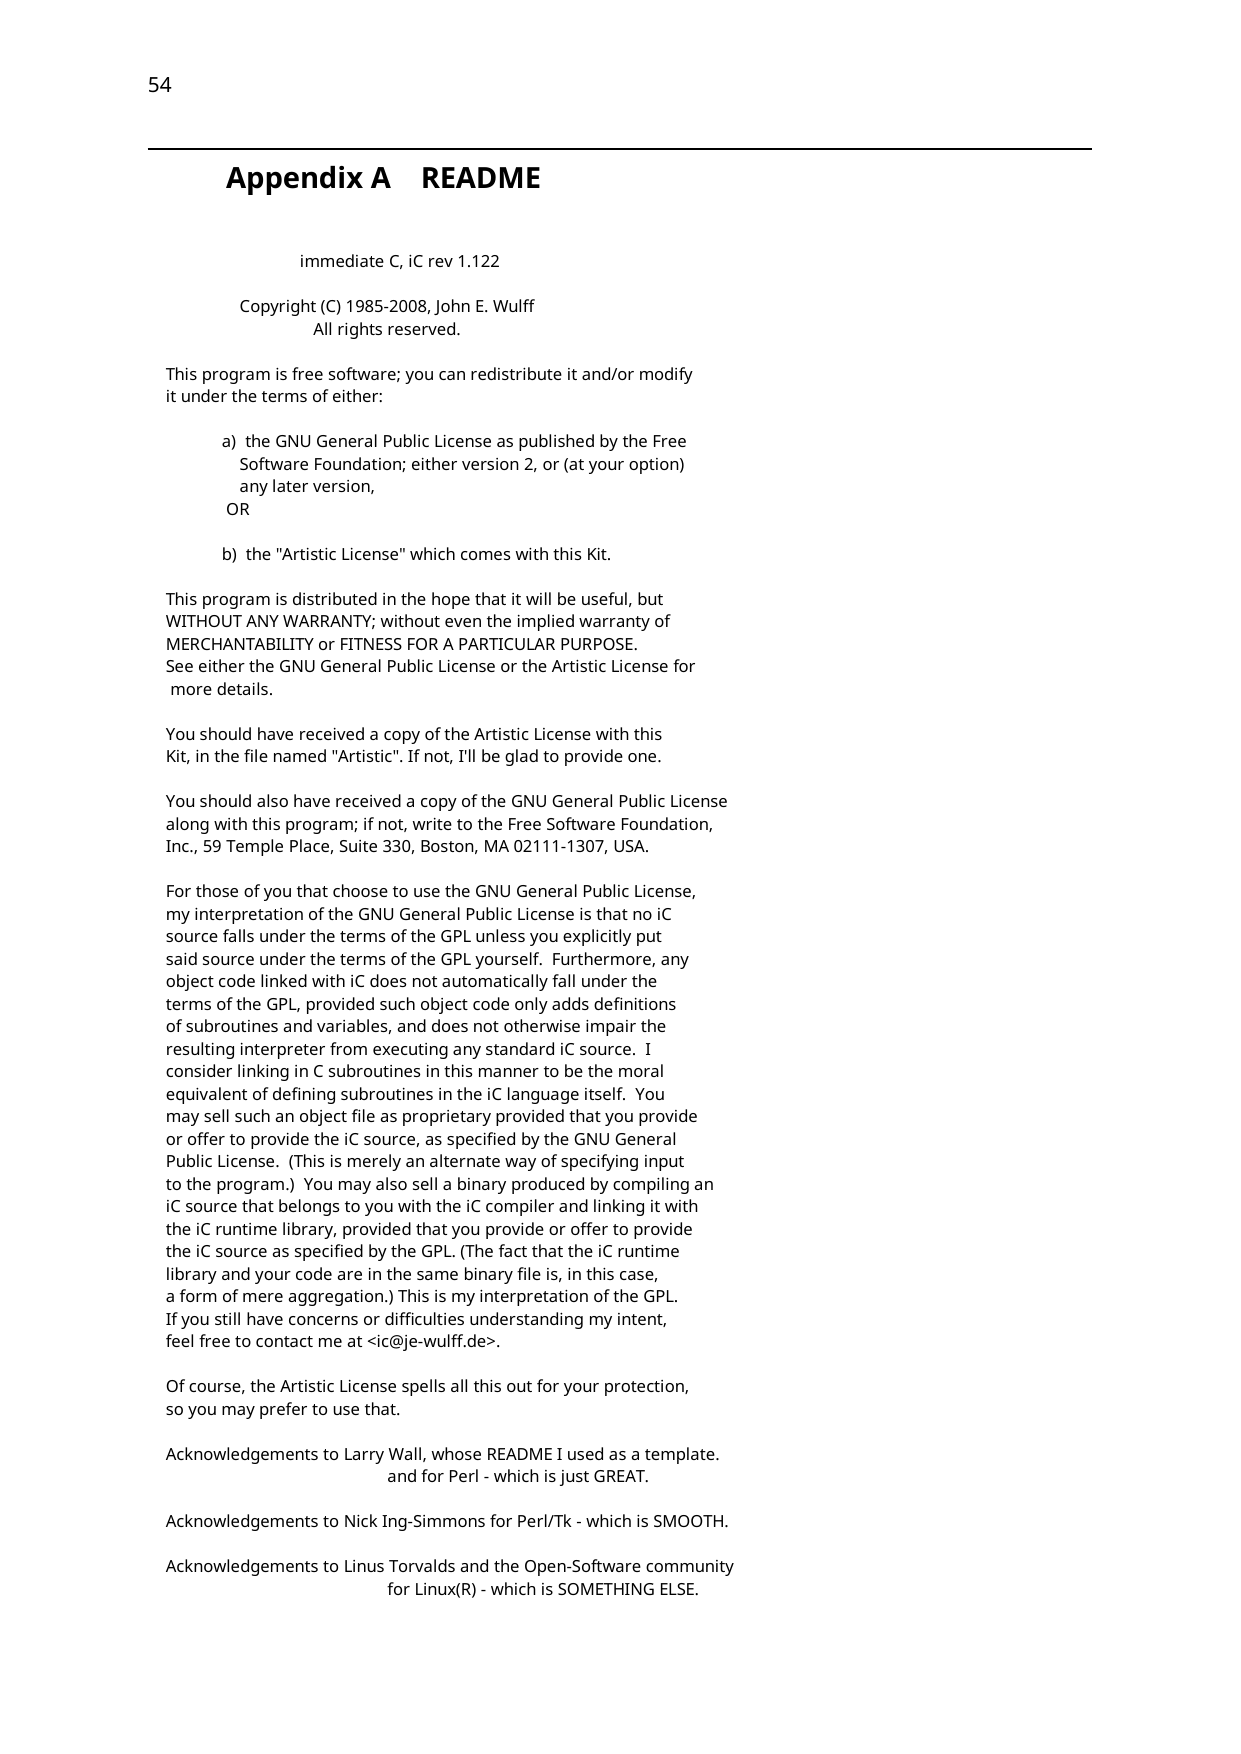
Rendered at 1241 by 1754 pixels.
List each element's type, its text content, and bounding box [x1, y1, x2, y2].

text immediate C, iC rev 1.122 [148, 250, 1092, 272]
text feel free to contact me at <ic@je-wulff.de>. [148, 1330, 1092, 1352]
text object code linked with iC does not automatically fall under the [148, 970, 1092, 992]
text See either the GNU General Public License or the Artistic License for [148, 655, 1092, 677]
text along with this program; if not, write to the Free Software Foundation, [148, 812, 1092, 835]
text may sell such an object file as proprietary provided that you provide [148, 1105, 1092, 1127]
text terms of the GPL, provided such object code only adds definitions [148, 992, 1092, 1015]
text This program is distributed in the hope that it will be useful, but [148, 587, 1092, 610]
text a) the GNU General Public License as published by the Free [148, 430, 1092, 452]
text OR [148, 497, 1092, 520]
text Kit, in the file named "Artistic". If not, I'll be glad to provide one. [148, 745, 1092, 767]
text If you still have concerns or difficulties understanding my intent, [148, 1307, 1092, 1330]
text resulting interpreter from executing any standard iC source. I [148, 1037, 1092, 1060]
text the iC runtime library, provided that you provide or offer to provide [148, 1217, 1092, 1240]
text more details. [148, 677, 1092, 700]
text said source under the terms of the GPL yourself. Furthermore, any [148, 947, 1092, 970]
text any later version, [148, 475, 1092, 497]
text Inc., 59 Temple Place, Suite 330, Boston, MA 02111-1307, USA. [148, 835, 1092, 857]
text for Linux(R) - which is SOMETHING ELSE. [148, 1577, 1092, 1600]
text iC source that belongs to you with the iC compiler and linking it with [148, 1195, 1092, 1217]
text of subroutines and variables, and does not otherwise impair the [148, 1015, 1092, 1037]
text MERCHANTABILITY or FITNESS FOR A PARTICULAR PURPOSE. [148, 632, 1092, 655]
text You should have received a copy of the Artistic License with this [148, 722, 1092, 745]
text to the program.) You may also sell a binary produced by compiling an [148, 1172, 1092, 1195]
text You should also have received a copy of the GNU General Public License [148, 790, 1092, 812]
text equivalent of defining subroutines in the iC language itself. You [148, 1082, 1092, 1105]
text Public License. (This is merely an alternate way of specifying input [148, 1150, 1092, 1172]
text WITHOUT ANY WARRANTY; without even the implied warranty of [148, 610, 1092, 632]
text consider linking in C subroutines in this manner to be the moral [148, 1060, 1092, 1082]
text or offer to provide the iC source, as specified by the GNU General [148, 1127, 1092, 1150]
text Of course, the Artistic License spells all this out for your protection, [148, 1375, 1092, 1397]
text so you may prefer to use that. [148, 1397, 1092, 1420]
text library and your code are in the same binary file is, in this case, [148, 1262, 1092, 1285]
subtitle Appendix A README [148, 150, 1092, 204]
text Software Foundation; either version 2, or (at your option) [148, 452, 1092, 475]
text Acknowledgements to Larry Wall, whose README I used as a template. [148, 1442, 1092, 1465]
text and for Perl - which is just GREAT. [148, 1465, 1092, 1487]
text b) the "Artistic License" which comes with this Kit. [148, 542, 1092, 565]
text All rights reserved. [148, 317, 1092, 340]
text it under the terms of either: [148, 385, 1092, 407]
text my interpretation of the GNU General Public License is that no iC [148, 902, 1092, 925]
text a form of mere aggregation.) This is my interpretation of the GPL. [148, 1285, 1092, 1307]
text source falls under the terms of the GPL unless you explicitly put [148, 925, 1092, 947]
text Acknowledgements to Linus Torvalds and the Open-Software community [148, 1555, 1092, 1577]
text This program is free software; you can redistribute it and/or modify [148, 362, 1092, 385]
text Acknowledgements to Nick Ing-Simmons for Perl/Tk - which is SMOOTH. [148, 1510, 1092, 1532]
text For those of you that choose to use the GNU General Public License, [148, 880, 1092, 902]
text Copyright (C) 1985-2008, John E. Wulff [148, 295, 1092, 317]
text the iC source as specified by the GPL. (The fact that the iC runtime [148, 1240, 1092, 1262]
